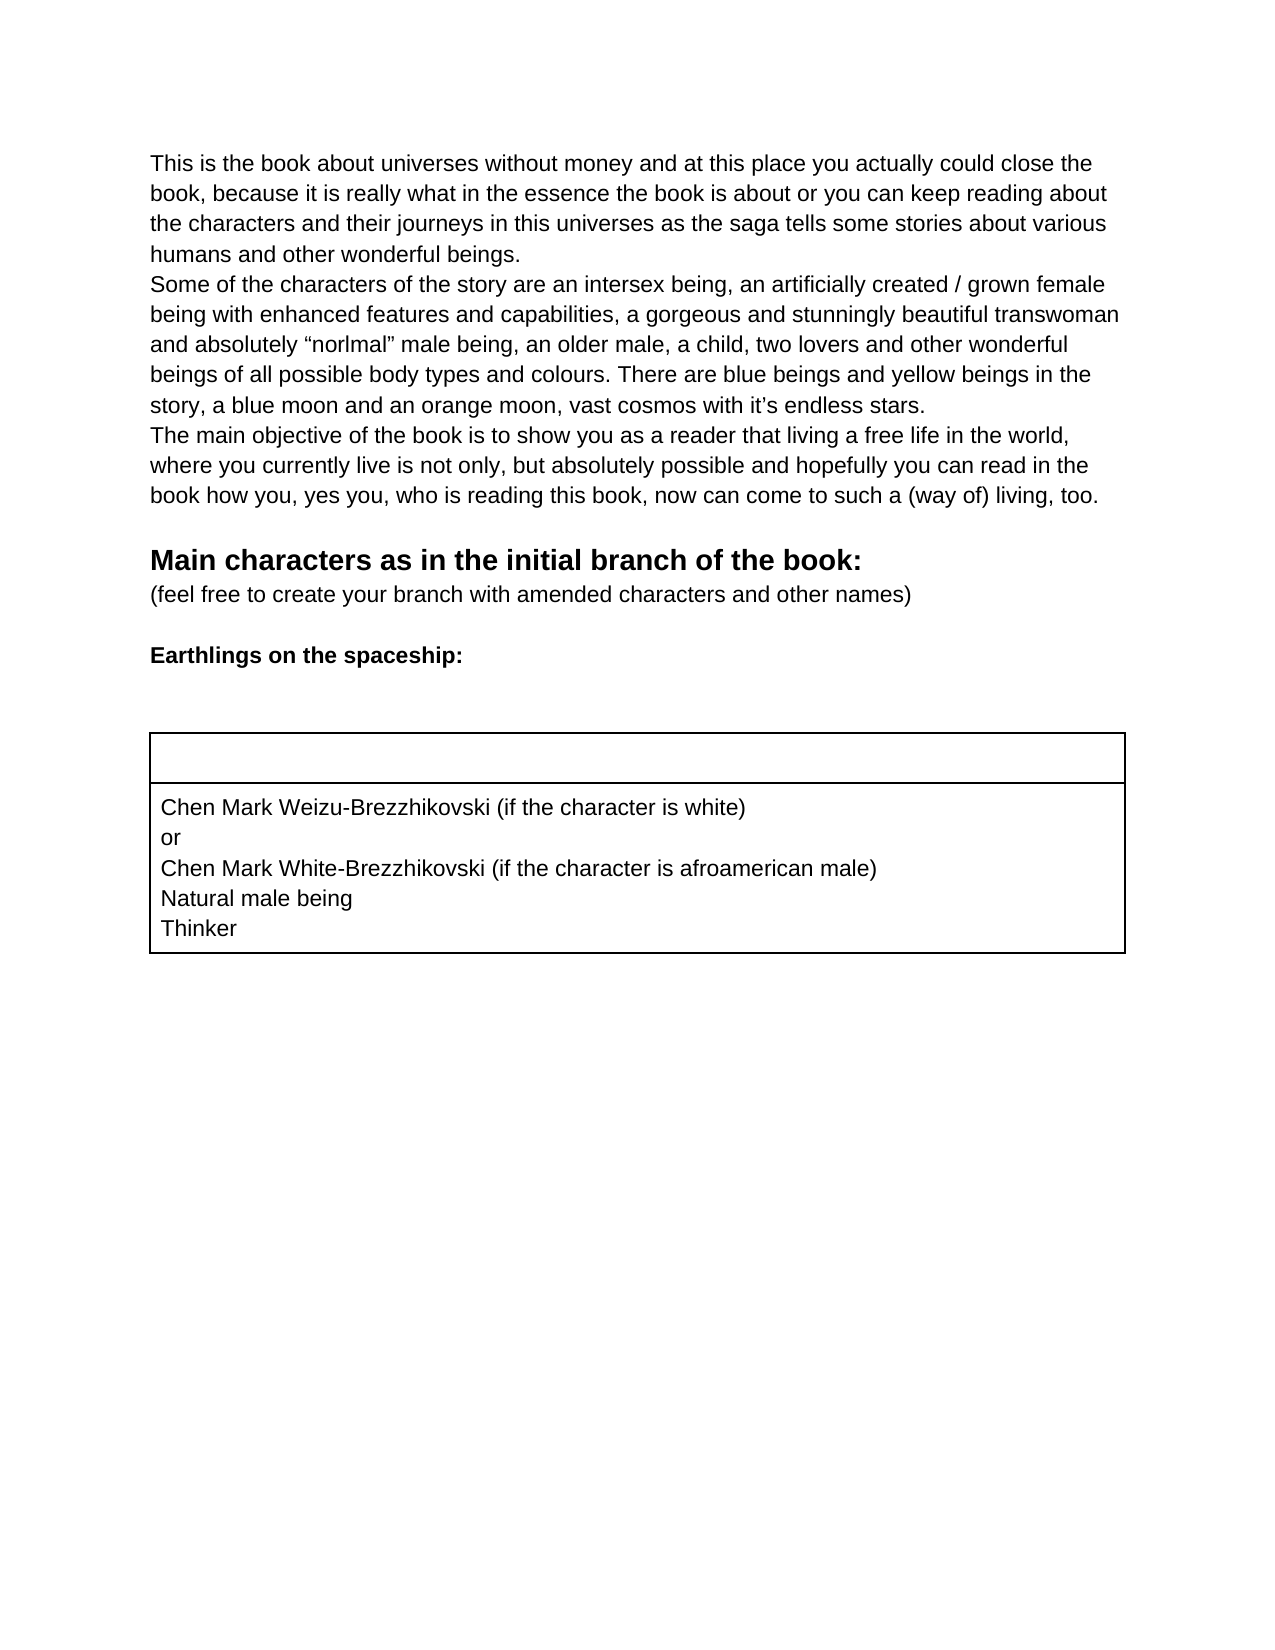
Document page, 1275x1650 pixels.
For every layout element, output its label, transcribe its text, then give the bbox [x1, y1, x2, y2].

text The main objective of the book is to show you as a reader that living a free life in the world, where you currently live is not only, but absolutely possible and hopefully you can read in the book how you, yes you, who is reading this book, now can come to such a (way of) living, too. [150, 422, 1125, 509]
text This is the book about universes without money and at this place you actually could close the book, because it is really what in the essence the book is about or you can keep reading about the characters and their journeys in this universes as the saga tells some stories about various humans and other wonderful beings. [150, 150, 1125, 267]
table_header [151, 734, 1124, 782]
text (feel free to create your branch with amended characters and other names) [150, 581, 1125, 608]
text Earthlings on the spaceship: [150, 642, 1125, 668]
table_cell Chen Mark Weizu-Brezzhikovski (if the character is white) or Chen Mark White-Brezzhikovski (if the character is afroamerican male) Natural male being Thinker [151, 784, 1124, 952]
text Some of the characters of the story are an intersex being, an artificially created / grown female being with enhanced features and capabilities, a gorgeous and stunningly beautiful transwoman and absolutely “norlmal” male being, an older male, a child, two lovers and other wonderful beings of all possible body types and colours. There are blue beings and yellow beings in the story, a blue moon and an orange moon, vast cosmos with it’s endless stars. [150, 271, 1125, 418]
text Main characters as in the initial branch of the book: [150, 543, 1125, 576]
